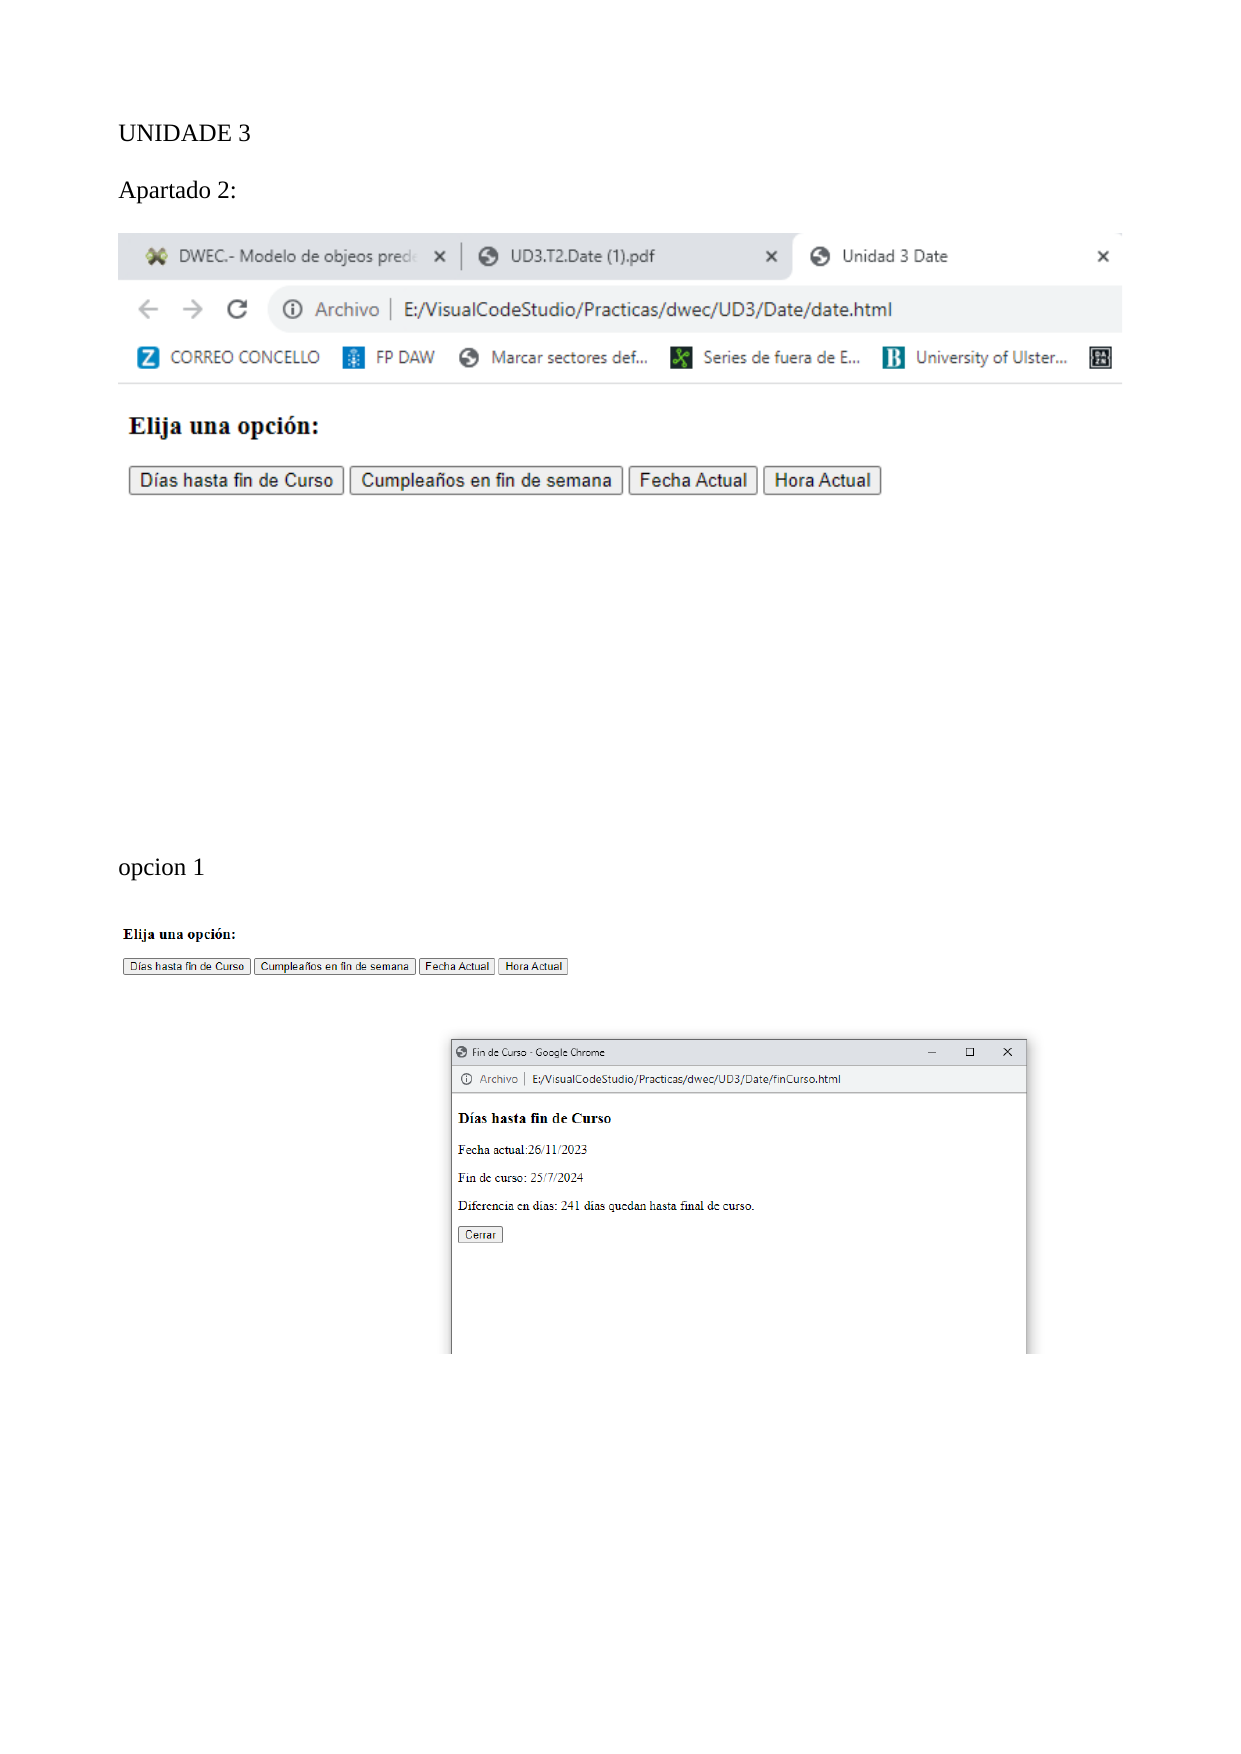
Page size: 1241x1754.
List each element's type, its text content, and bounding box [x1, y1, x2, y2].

picture [118, 233, 1123, 824]
picture [118, 910, 1123, 1354]
text opcion 1 [118, 852, 1122, 881]
text UNIDADE 3 [118, 118, 1122, 147]
text Apartado 2: [118, 176, 1122, 204]
